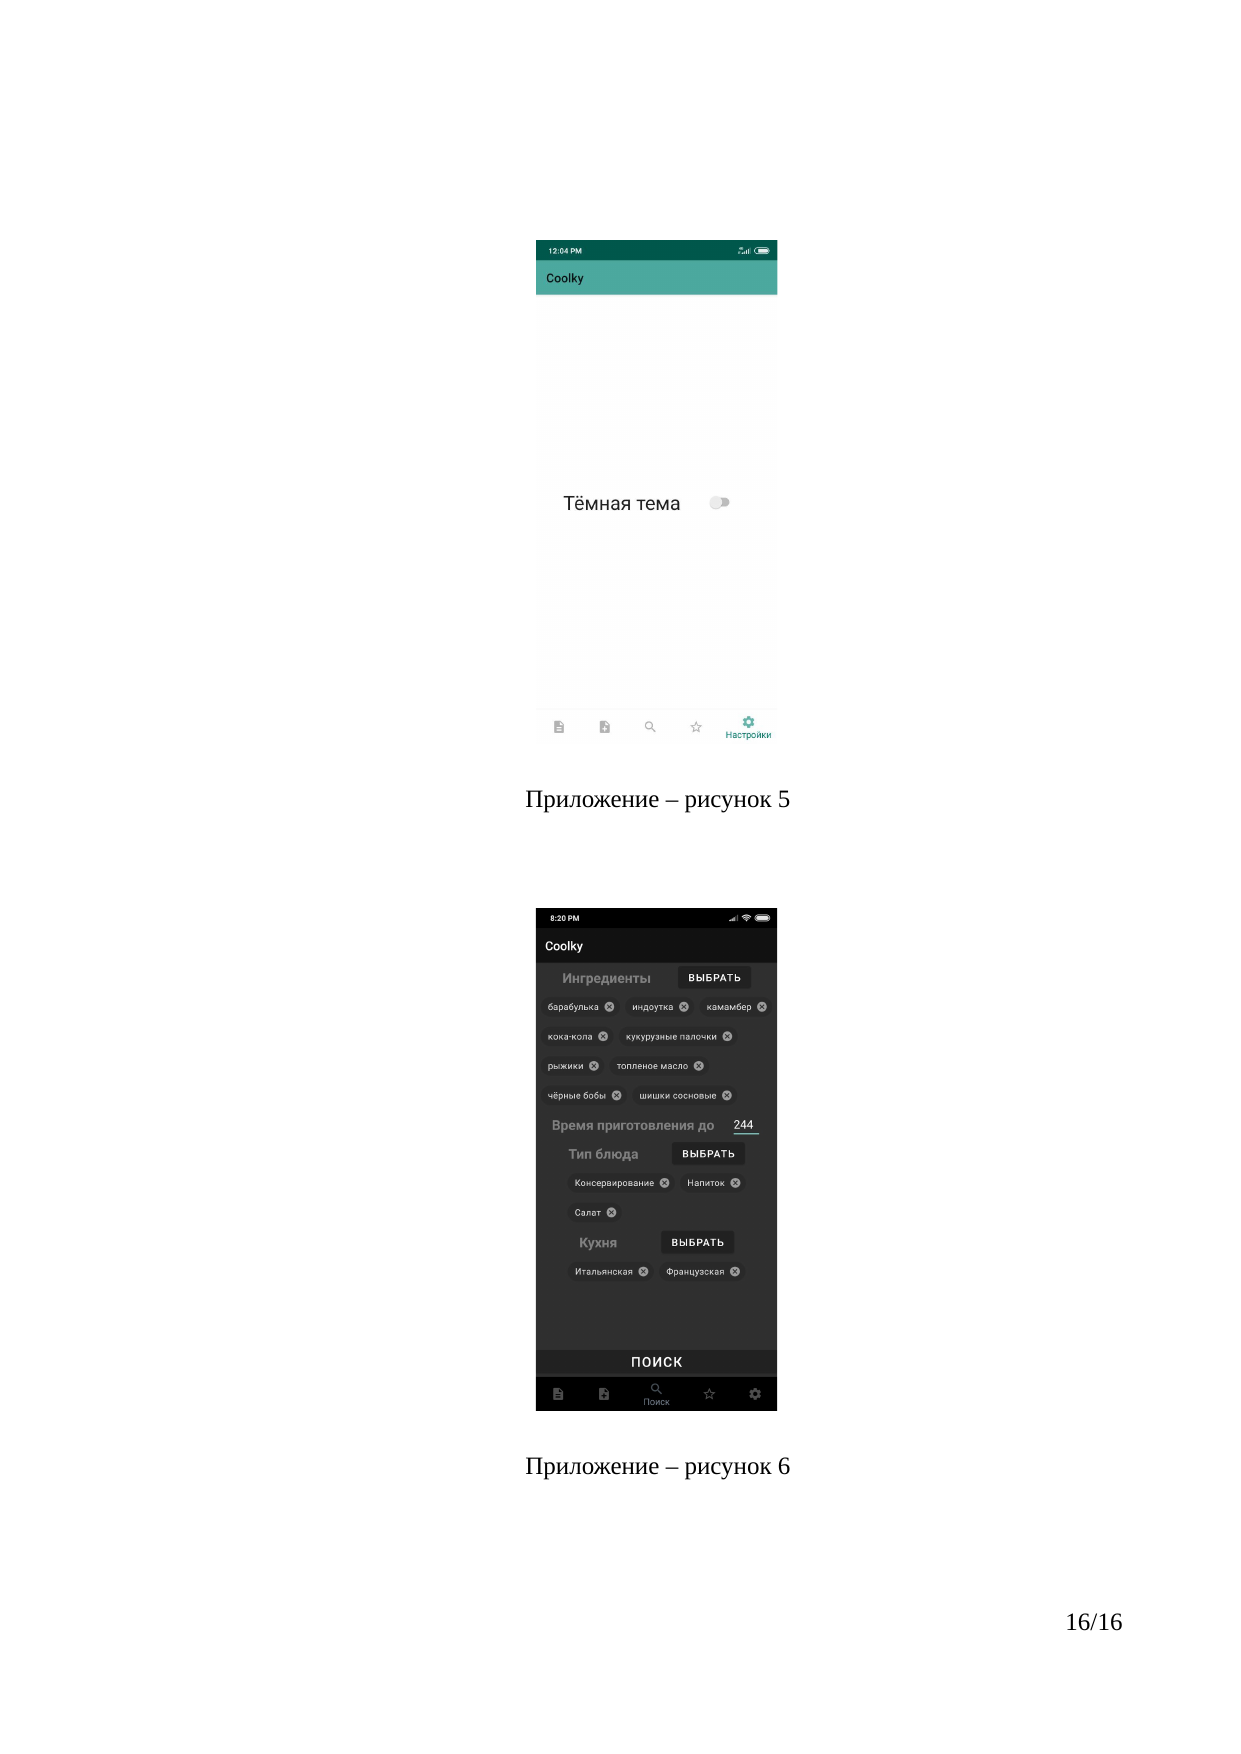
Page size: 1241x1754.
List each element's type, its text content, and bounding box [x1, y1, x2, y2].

picture [535, 908, 778, 1411]
picture [536, 240, 778, 744]
text Приложение – рисунок 5 [118, 784, 1122, 813]
text Приложение – рисунок 6 [118, 1451, 1122, 1480]
